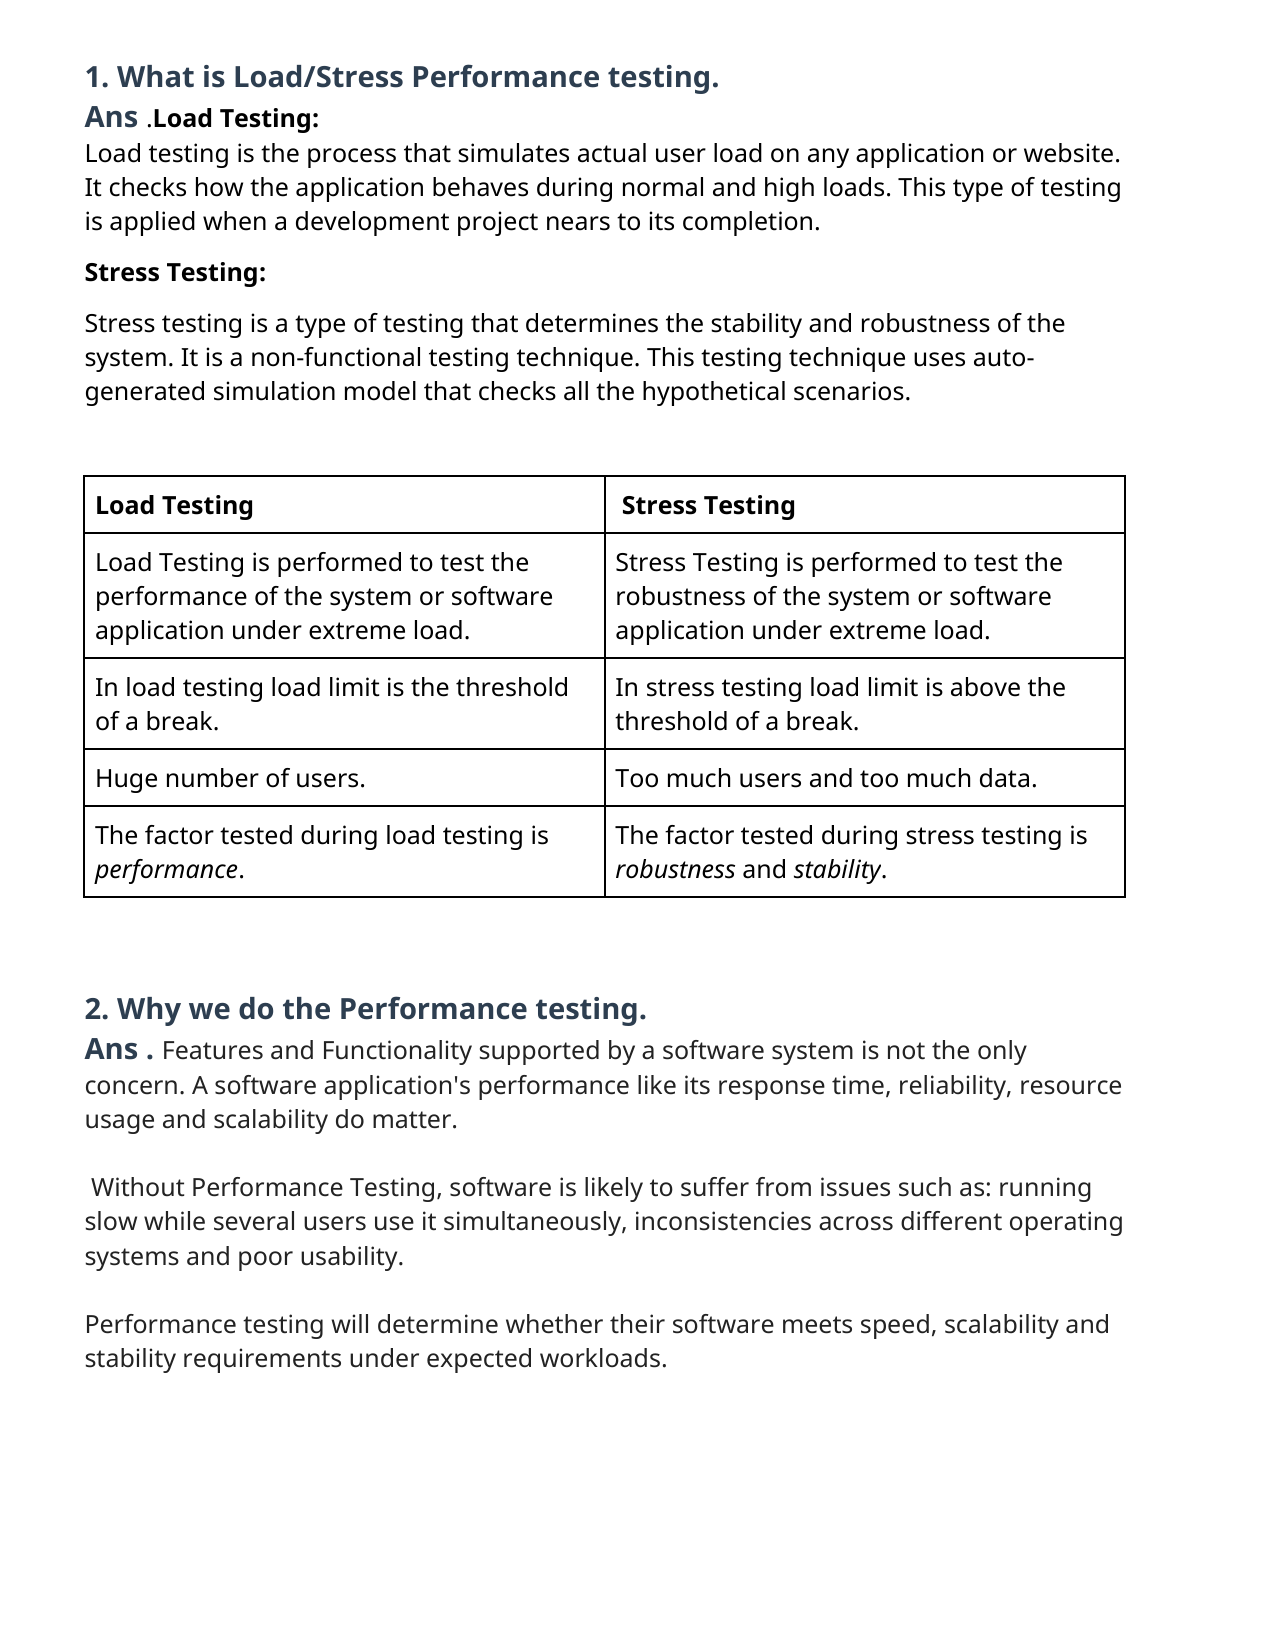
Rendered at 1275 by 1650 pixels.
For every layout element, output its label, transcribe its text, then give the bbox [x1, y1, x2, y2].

table_cell Too much users and too much data. [606, 750, 1124, 805]
text Ans .Load Testing: [84, 96, 1125, 136]
text 1. What is Load/Stress Performance testing. [84, 56, 1125, 96]
text Stress testing is a type of testing that determines the stability and robustness of the system. It is a non-functional testing technique. This testing technique uses auto-generated simulation model that checks all the hypothetical scenarios. [84, 305, 1125, 407]
text Without Performance Testing, software is likely to suffer from issues such as: running slow while several users use it simultaneously, inconsistencies across different operating systems and poor usability. [84, 1170, 1125, 1272]
text Load testing is the process that simulates actual user load on any application or website. It checks how the application behaves during normal and high loads. This type of testing is applied when a development project nears to its completion. [84, 136, 1125, 238]
table_cell The factor tested during load testing is performance. [85, 807, 604, 896]
table_cell Huge number of users. [85, 750, 604, 805]
table_cell In stress testing load limit is above the threshold of a break. [606, 659, 1124, 748]
table_cell In load testing load limit is the threshold of a break. [85, 659, 604, 748]
text Stress Testing: [84, 254, 1125, 288]
table_cell Load Testing is performed to test the performance of the system or software application under extreme load. [85, 534, 604, 657]
text Performance testing will determine whether their software meets speed, scalability and stability requirements under expected workloads. [84, 1306, 1125, 1374]
table_cell The factor tested during stress testing is robustness and stability. [606, 807, 1124, 896]
table_header Load Testing [85, 477, 604, 532]
text Ans . Features and Functionality supported by a software system is not the only concern. A software application's performance like its response time, reliability, resource usage and scalability do matter. [84, 1028, 1125, 1136]
table_header Stress Testing [606, 477, 1124, 532]
text 2. Why we do the Performance testing. [84, 988, 1125, 1028]
table_cell Stress Testing is performed to test the robustness of the system or software application under extreme load. [606, 534, 1124, 657]
